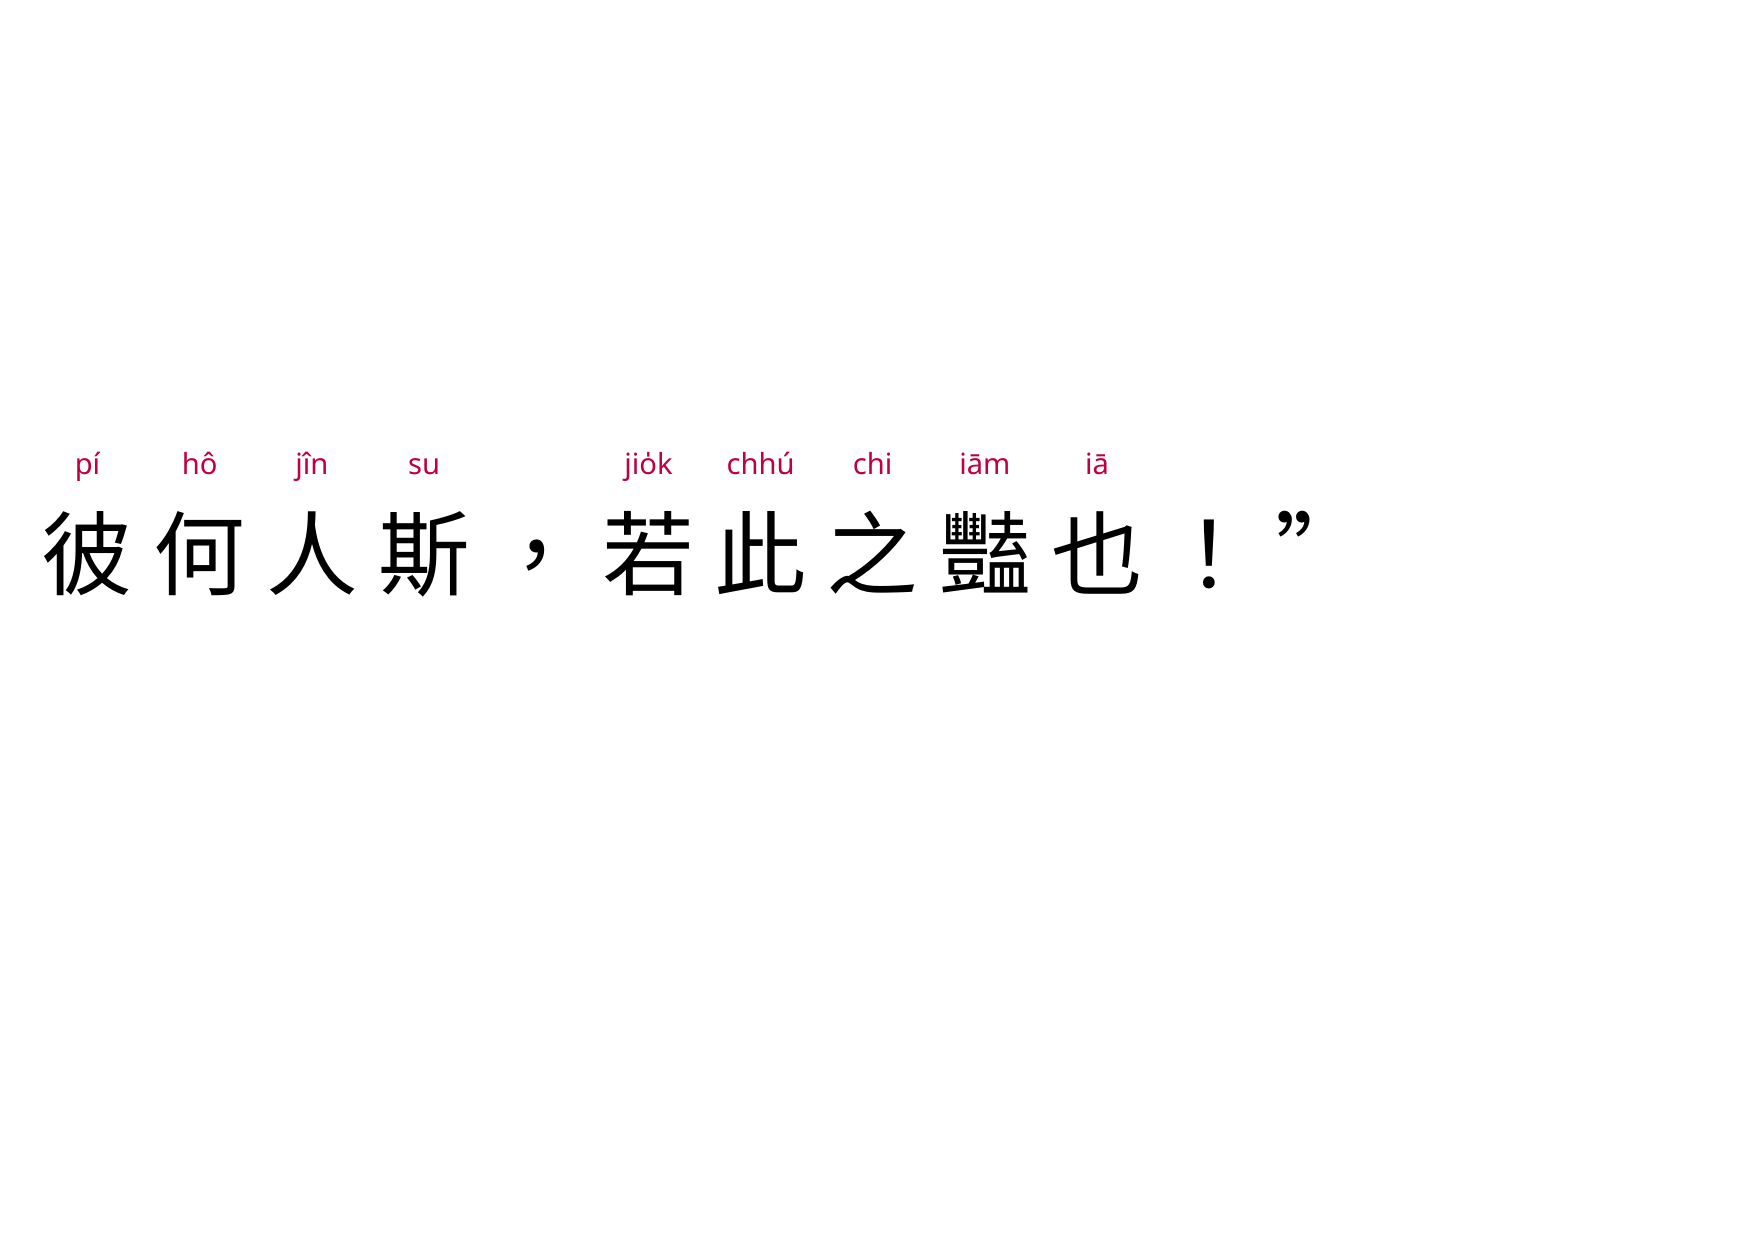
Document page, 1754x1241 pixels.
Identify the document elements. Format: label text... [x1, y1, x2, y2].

text 餘û 從chiông 京keng 域e̍k ， 言giân 歸kui 東tong 藩hoan ， 背pōe 伊i 闕khoat ， 越oa̍t 轘hoān 轅oân ， 經keng 通thong 谷kok ， 陵lêng 景kéng 山san 。 日ji̍t 既kì 西se 傾kheng ， 車ki 殆tāi 馬má 煩hoân 。 爾nī 乃nái 稅sòe 駕kà 乎hohⁿ 蘅hêng 皋ko ， 秣bōe 駟sù 乎hohⁿ 芝chi 田tiân ， 容iông 與ú 乎hohⁿ 陽iông 林lîm ， 流liû 眄bián 乎hohⁿ 洛lo̍k 川chhoan 。 於î 是sī 精cheng 移î 神sîn 駭hái ， 忽hut 焉ian 思su 散sàn 。 俯hú 則chek 未bī 察chhat ， 仰gióng 以í 殊sû 觀koan 。 睹tó͘ 一it 麗lē 人jîn ， 於î 巖giâm 之chi 畔poān 。 乃nái 援oān 御gū 者chiá 而jî 告kò 之chi 曰oa̍t ： “ 爾ní 有iú 覿to̍k 於î 彼pí 者chiá 乎hohⁿ ？ 彼pí 何hô 人jîn 斯su ， 若jio̍k 此chhú 之chi 豔iām 也iā ！ ” [41, 443, 1695, 615]
